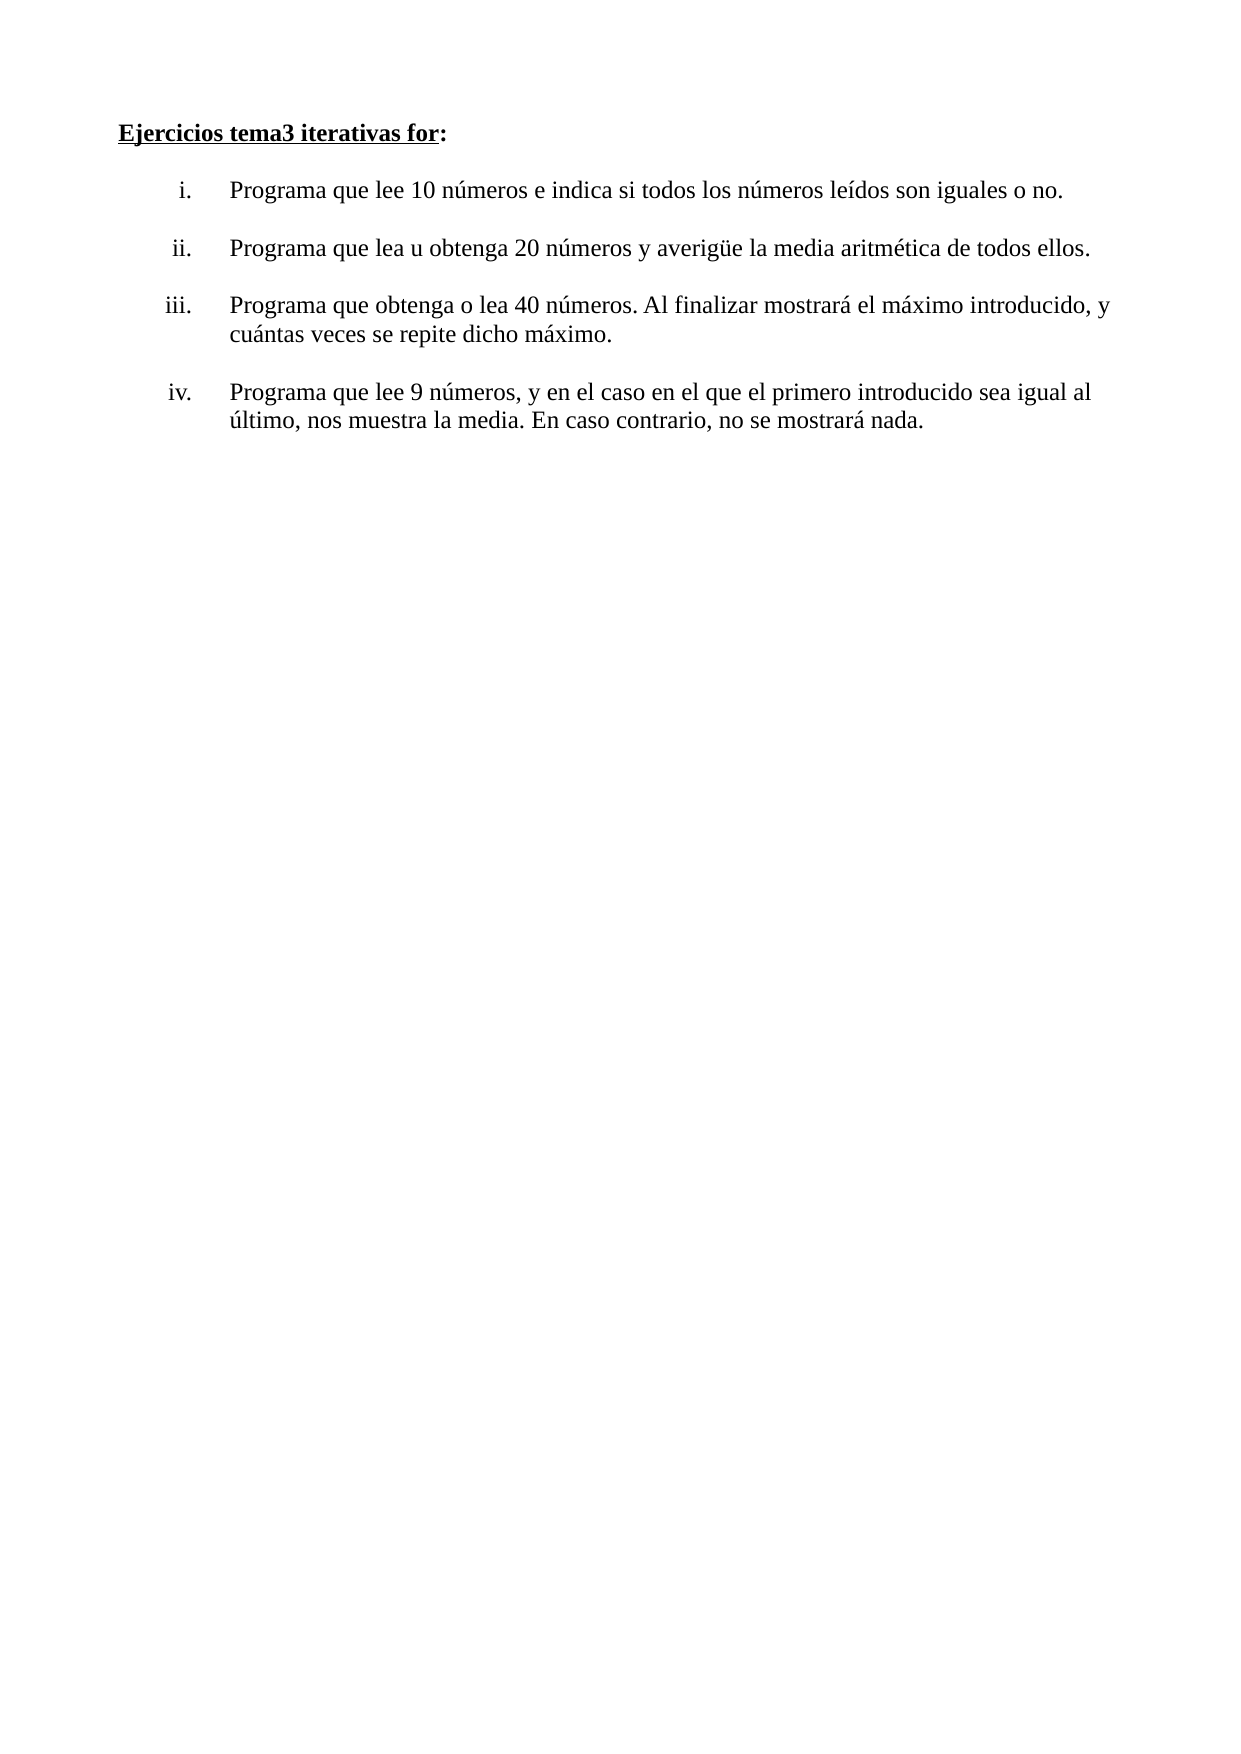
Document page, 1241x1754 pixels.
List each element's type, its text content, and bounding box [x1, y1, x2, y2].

list Programa que lea u obtenga 20 números y averigüe la media aritmética de todos ellos. [192, 233, 1122, 262]
text Ejercicios tema3 iterativas for: [118, 118, 1122, 147]
list Programa que lee 10 números e indica si todos los números leídos son iguales o no. [192, 176, 1122, 204]
list Programa que lee 9 números, y en el caso en el que el primero introducido sea igual al último, nos muestra la media. En caso contrario, no se mostrará nada. [192, 377, 1122, 434]
list Programa que obtenga o lea 40 números. Al finalizar mostrará el máximo introducido, y cuántas veces se repite dicho máximo. [192, 291, 1122, 348]
